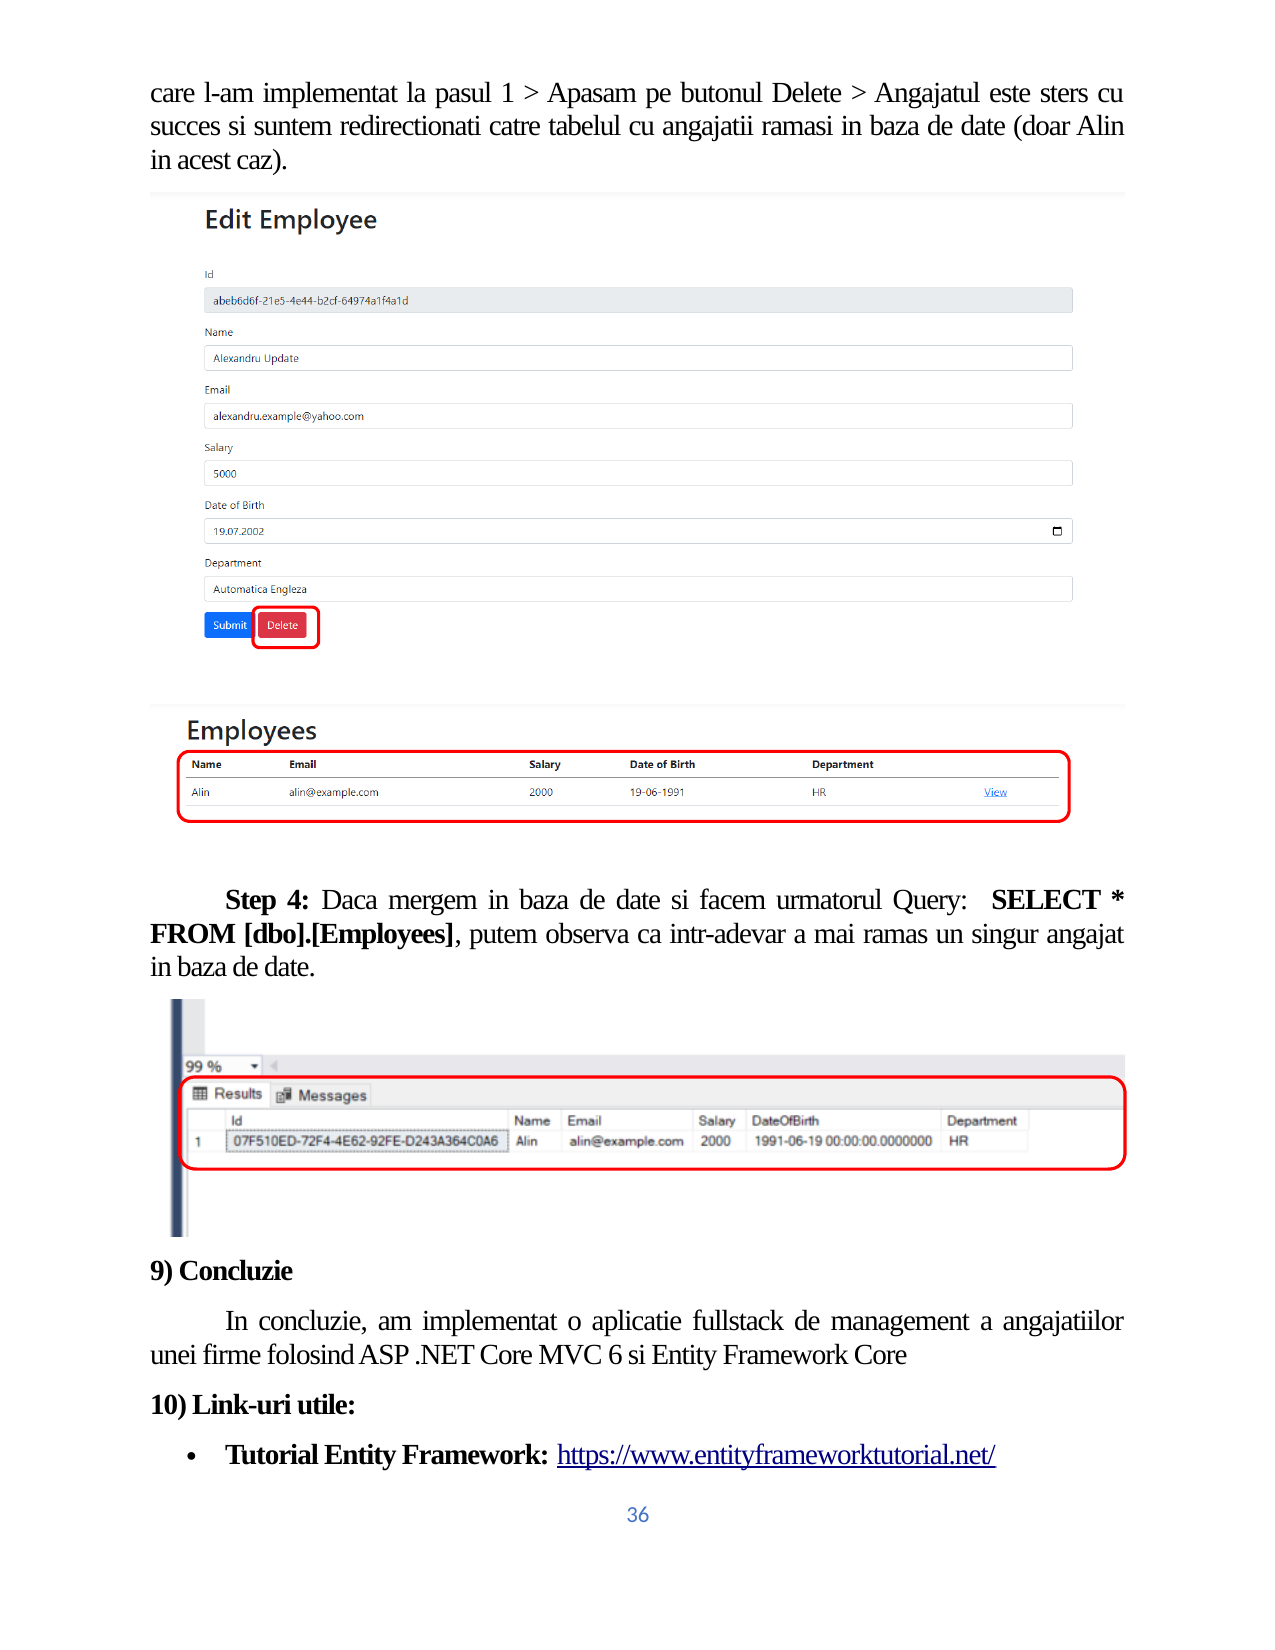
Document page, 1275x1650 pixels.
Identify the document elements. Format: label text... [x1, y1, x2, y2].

text Step 4: Daca mergem in baza de date si facem urmatorul Query: SELECT * FROM [dbo].[Employees], putem observa ca intr-adevar a mai ramas un singur angajat in baza de date. [150, 882, 1125, 983]
text In concluzie, am implementat o aplicatie fullstack de management a angajatiilor unei firme folosind ASP .NET Core MVC 6 si Entity Framework Core [150, 1303, 1125, 1371]
text care l-am implementat la pasul 1 > Apasam pe butonul Delete > Angajatul este sters cu succes si suntem redirectionati catre tabelul cu angajatii ramasi in baza de date (doar Alin in acest caz). [150, 75, 1125, 176]
list Tutorial Entity Framework: https://www.entityframeworktutorial.net/ [187, 1437, 1125, 1471]
text 10) Link-uri utile: [150, 1387, 1125, 1421]
text 9) Concluzie [150, 1253, 1125, 1287]
